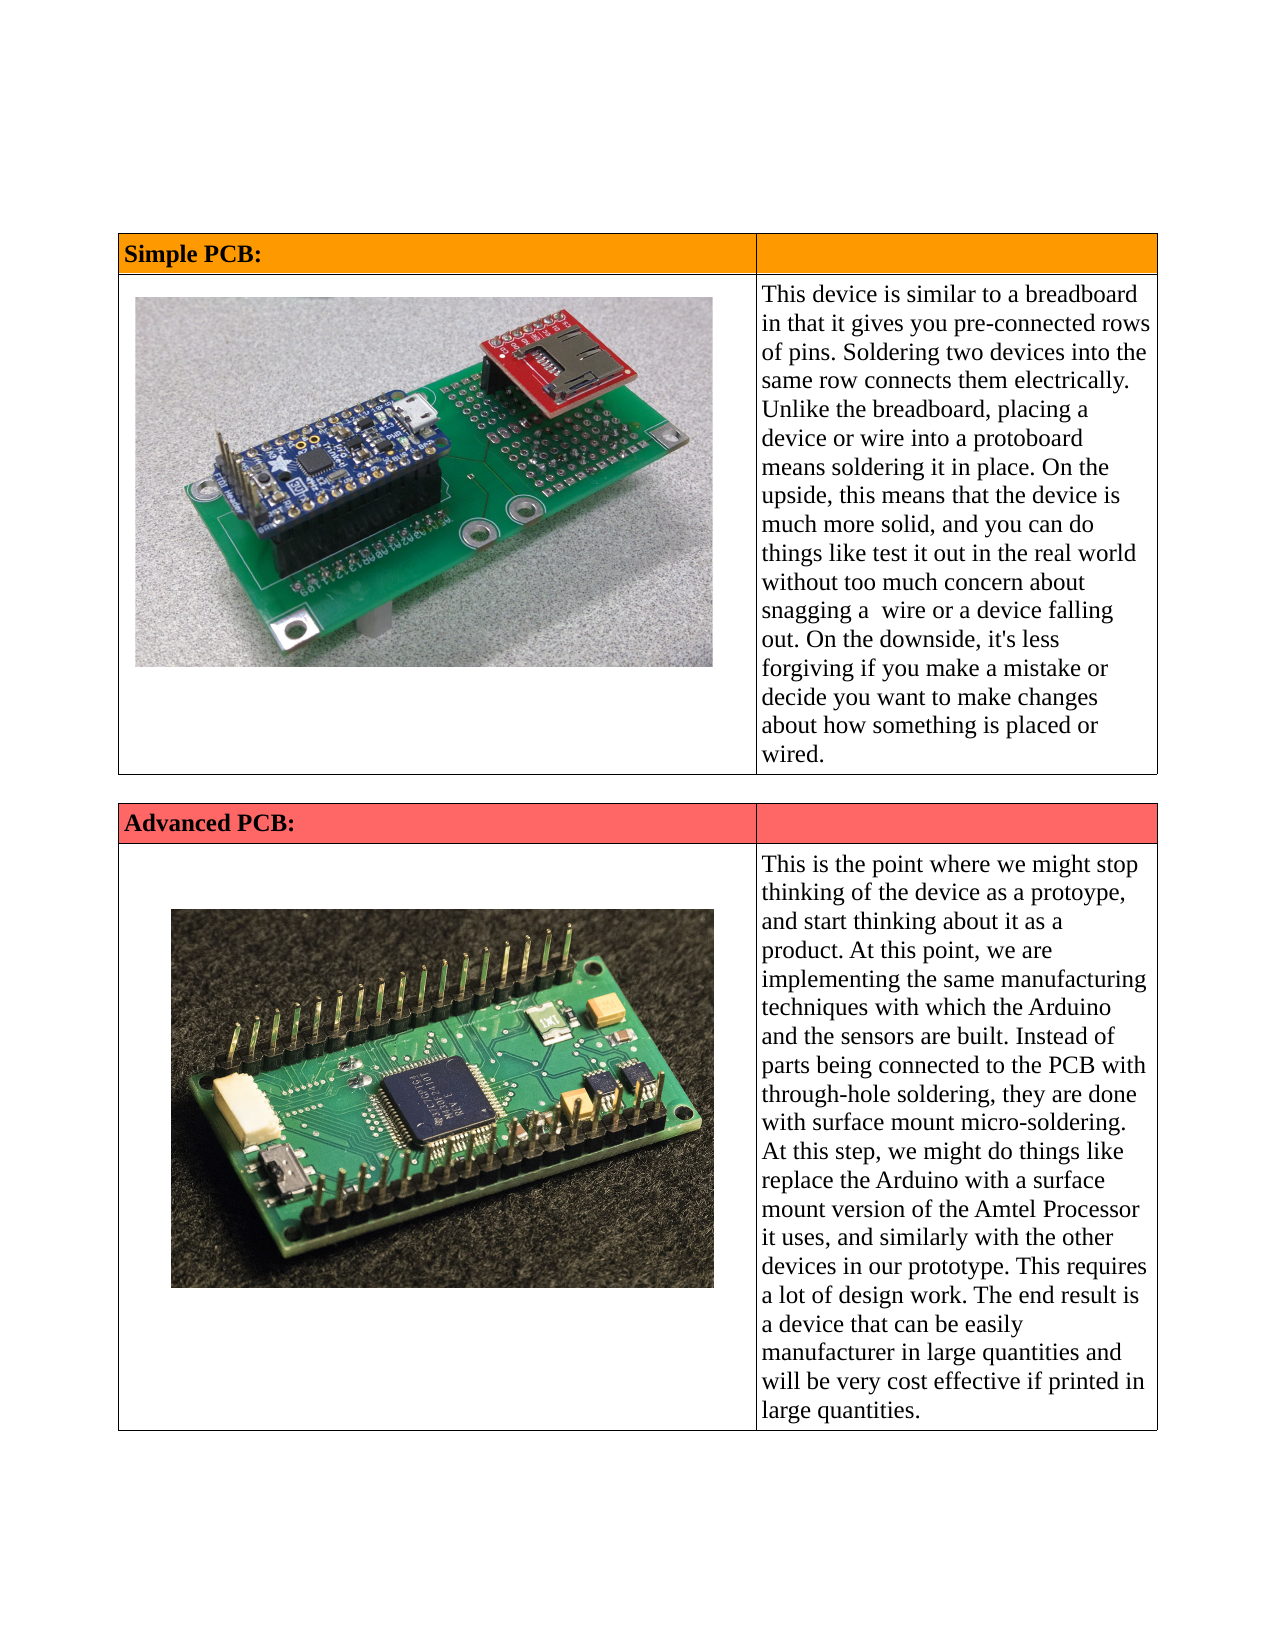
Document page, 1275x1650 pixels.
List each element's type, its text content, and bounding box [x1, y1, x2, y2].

picture [171, 909, 714, 1288]
table_header Advanced PCB: [119, 804, 756, 843]
table_cell [119, 844, 756, 1429]
table_header Simple PCB: [119, 234, 756, 273]
table_header [757, 804, 1157, 843]
table_cell This device is similar to a breadboard in that it gives you pre-connected rows of pins. Soldering two devices into the same row connects them electrically. Unlike the breadboard, placing a device or wire into a protoboard means soldering it in place. On the upside, this means that the device is much more solid, and you can do things like test it out in the real world without too much concern about snagging a wire or a device falling out. On the downside, it's less forgiving if you make a mistake or decide you want to make changes about how something is placed or wired. [757, 275, 1157, 774]
picture [135, 297, 713, 667]
table_header [757, 234, 1157, 273]
table_cell This is the point where we might stop thinking of the device as a protoype, and start thinking about it as a product. At this point, we are implementing the same manufacturing techniques with which the Arduino and the sensors are built. Instead of parts being connected to the PCB with through-hole soldering, they are done with surface mount micro-soldering. At this step, we might do things like replace the Arduino with a surface mount version of the Amtel Processor it uses, and similarly with the other devices in our prototype. This requires a lot of design work. The end result is a device that can be easily manufacturer in large quantities and will be very cost effective if printed in large quantities. [757, 844, 1157, 1429]
table_cell [119, 275, 756, 774]
